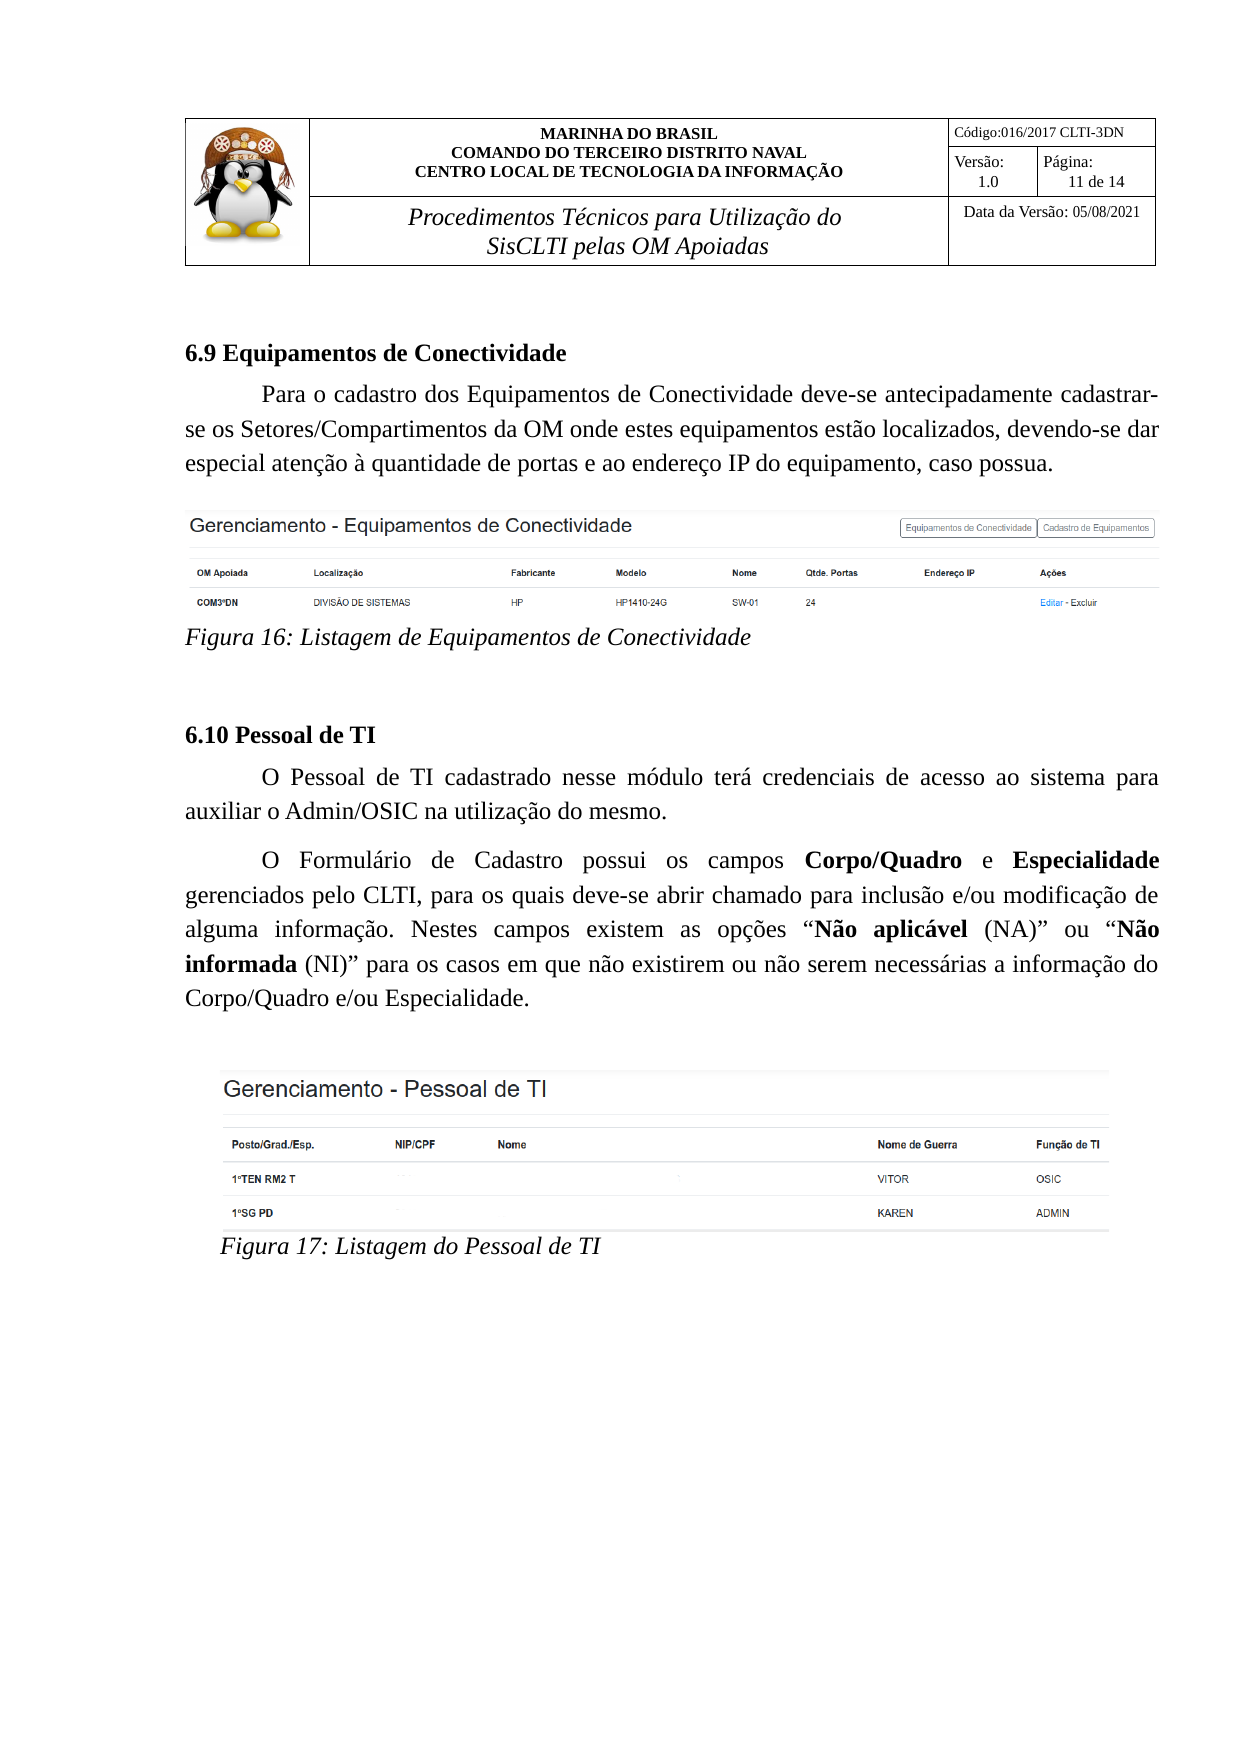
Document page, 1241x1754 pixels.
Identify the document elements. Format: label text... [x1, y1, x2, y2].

text O Pessoal de TI cadastrado nesse módulo terá credenciais de acesso ao sistema para auxiliar o Admin/OSIC na utilização do mesmo. [185, 762, 1160, 825]
picture [184, 510, 1160, 623]
text Figura 17: Listagem do Pessoal de TI [220, 1232, 1109, 1260]
subtitle 6.9 Equipamentos de Conectividade [185, 338, 1160, 367]
text Figura 16: Listagem de Equipamentos de Conectividade [185, 623, 1160, 651]
subtitle 6.10 Pessoal de TI [185, 721, 1160, 749]
picture [219, 1070, 1110, 1232]
text Para o cadastro dos Equipamentos de Conectividade deve-se antecipadamente cadastrar-se os Setores/Compartimentos da OM onde estes equipamentos estão localizados, devendo-se dar especial atenção à quantidade de portas e ao endereço IP do equipamento, caso possua. [185, 379, 1160, 477]
picture [185, 123, 301, 246]
text O Formulário de Cadastro possui os campos Corpo/Quadro e Especialidade gerenciados pelo CLTI, para os quais deve-se abrir chamado para inclusão e/ou modificação de alguma informação. Nestes campos existem as opções “Não aplicável (NA)” ou “Não informada (NI)” para os casos em que não existirem ou não serem necessárias a informação do Corpo/Quadro e/ou Especialidade. [185, 845, 1160, 1012]
